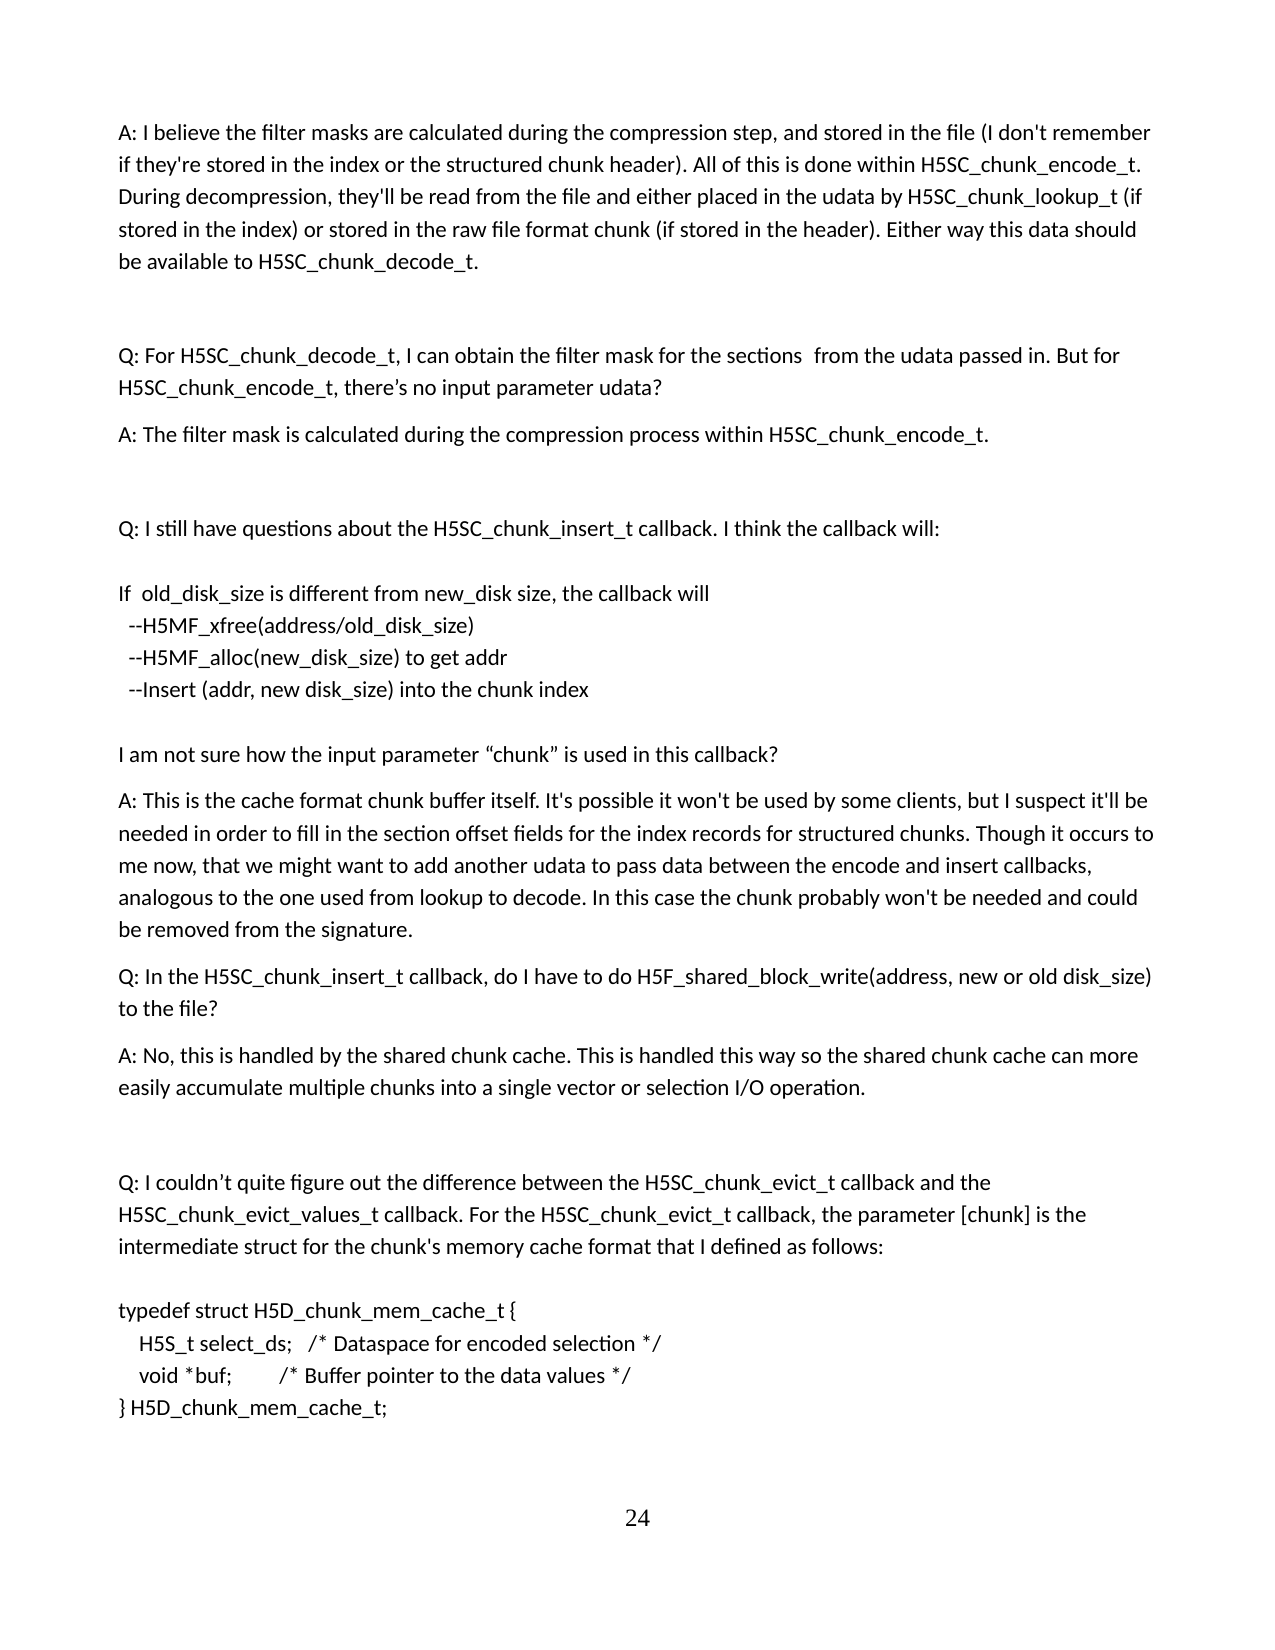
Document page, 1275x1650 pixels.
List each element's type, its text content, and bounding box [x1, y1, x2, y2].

text A: The filter mask is calculated during the compression process within H5SC_chunk_encode_t. [118, 420, 1157, 448]
text A: This is the cache format chunk buffer itself. It's possible it won't be used by some clients, but I suspect it'll be needed in order to fill in the section offset fields for the index records for structured chunks. Though it occurs to me now, that we might want to add another udata to pass data between the encode and insert callbacks, analogous to the one used from lookup to decode. In this case the chunk probably won't be needed and could be removed from the signature. [118, 787, 1157, 943]
text Q: I couldn’t quite figure out the difference between the H5SC_chunk_evict_t callback and the H5SC_chunk_evict_values_t callback. For the H5SC_chunk_evict_t callback, the parameter [chunk] is the intermediate struct for the chunk's memory cache format that I defined as follows: typedef struct H5D_chunk_mem_cache_t { H5S_t select_ds; /* Dataspace for encoded selection */ void *buf; /* Buffer pointer to the data values */ } H5D_chunk_mem_cache_t; [118, 1168, 1157, 1421]
text Q: For H5SC_chunk_decode_t, I can obtain the filter mask for the sections from the udata passed in. But for H5SC_chunk_encode_t, there’s no input parameter udata? [118, 341, 1157, 401]
text A: No, this is handled by the shared chunk cache. This is handled this way so the shared chunk cache can more easily accumulate multiple chunks into a single vector or selection I/O operation. [118, 1041, 1157, 1101]
text Q: In the H5SC_chunk_insert_t callback, do I have to do H5F_shared_block_write(address, new or old disk_size) to the file? [118, 962, 1157, 1022]
text A: I believe the filter masks are calculated during the compression step, and stored in the file (I don't remember if they're stored in the index or the structured chunk header). All of this is done within H5SC_chunk_encode_t. During decompression, they'll be read from the file and either placed in the udata by H5SC_chunk_lookup_t (if stored in the index) or stored in the raw file format chunk (if stored in the header). Either way this data should be available to H5SC_chunk_decode_t. [118, 118, 1157, 275]
text Q: I still have questions about the H5SC_chunk_insert_t callback. I think the callback will: If old_disk_size is different from new_disk size, the callback will --H5MF_xfree(address/old_disk_size) --H5MF_alloc(new_disk_size) to get addr --Insert (addr, new disk_size) into the chunk index I am not sure how the input parameter “chunk” is used in this callback? [118, 514, 1157, 768]
